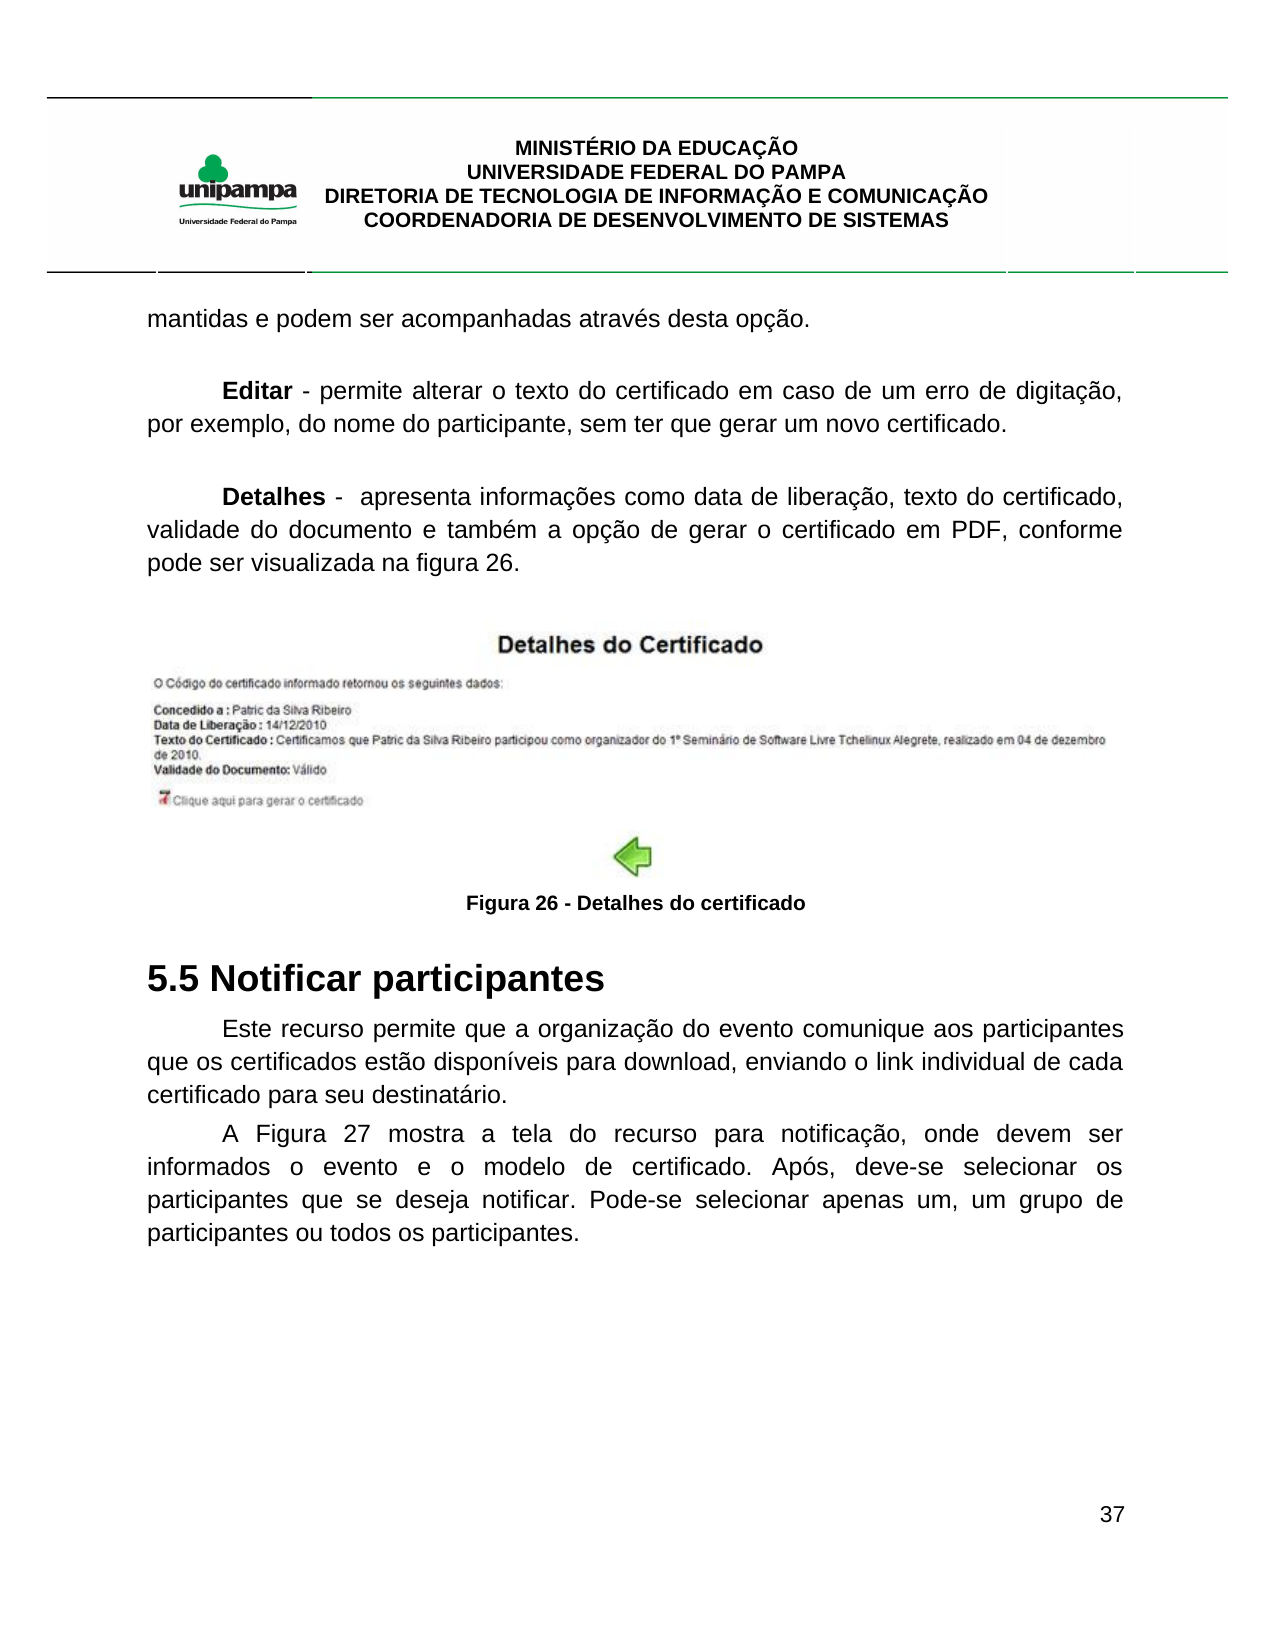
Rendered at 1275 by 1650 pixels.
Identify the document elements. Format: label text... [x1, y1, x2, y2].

picture [1008, 125, 1134, 273]
text mantidas e podem ser acompanhadas através desta opção. [147, 304, 1125, 333]
text Este recurso permite que a organização do evento comunique aos participantes que os certificados estão disponíveis para download, enviando o link individual de cada certificado para seu destinatário. [147, 1014, 1125, 1108]
text A Figura 27 mostra a tela do recurso para notificação, onde devem ser informados o evento e o modelo de certificado. Após, deve-se selecionar os participantes que se deseja notificar. Pode-se selecionar apenas um, um grupo de participantes ou todos os participantes. [147, 1119, 1125, 1247]
picture [307, 125, 1006, 273]
text Detalhes - apresenta informações como data de liberação, texto do certificado, validade do documento e também a opção de gerar o certificado em PDF, conforme pode ser visualizada na figura 26. [147, 482, 1125, 576]
picture [46, 97, 1228, 273]
subtitle 5.5 Notificar participantes [147, 956, 1125, 999]
text Editar - permite alterar o texto do certificado em caso de um erro de digitação, por exemplo, do nome do participante, sem ter que gerar um novo certificado. [147, 376, 1125, 438]
text Figura 26 - Detalhes do certificado [147, 891, 1125, 915]
picture [158, 125, 306, 273]
picture [151, 620, 1121, 882]
